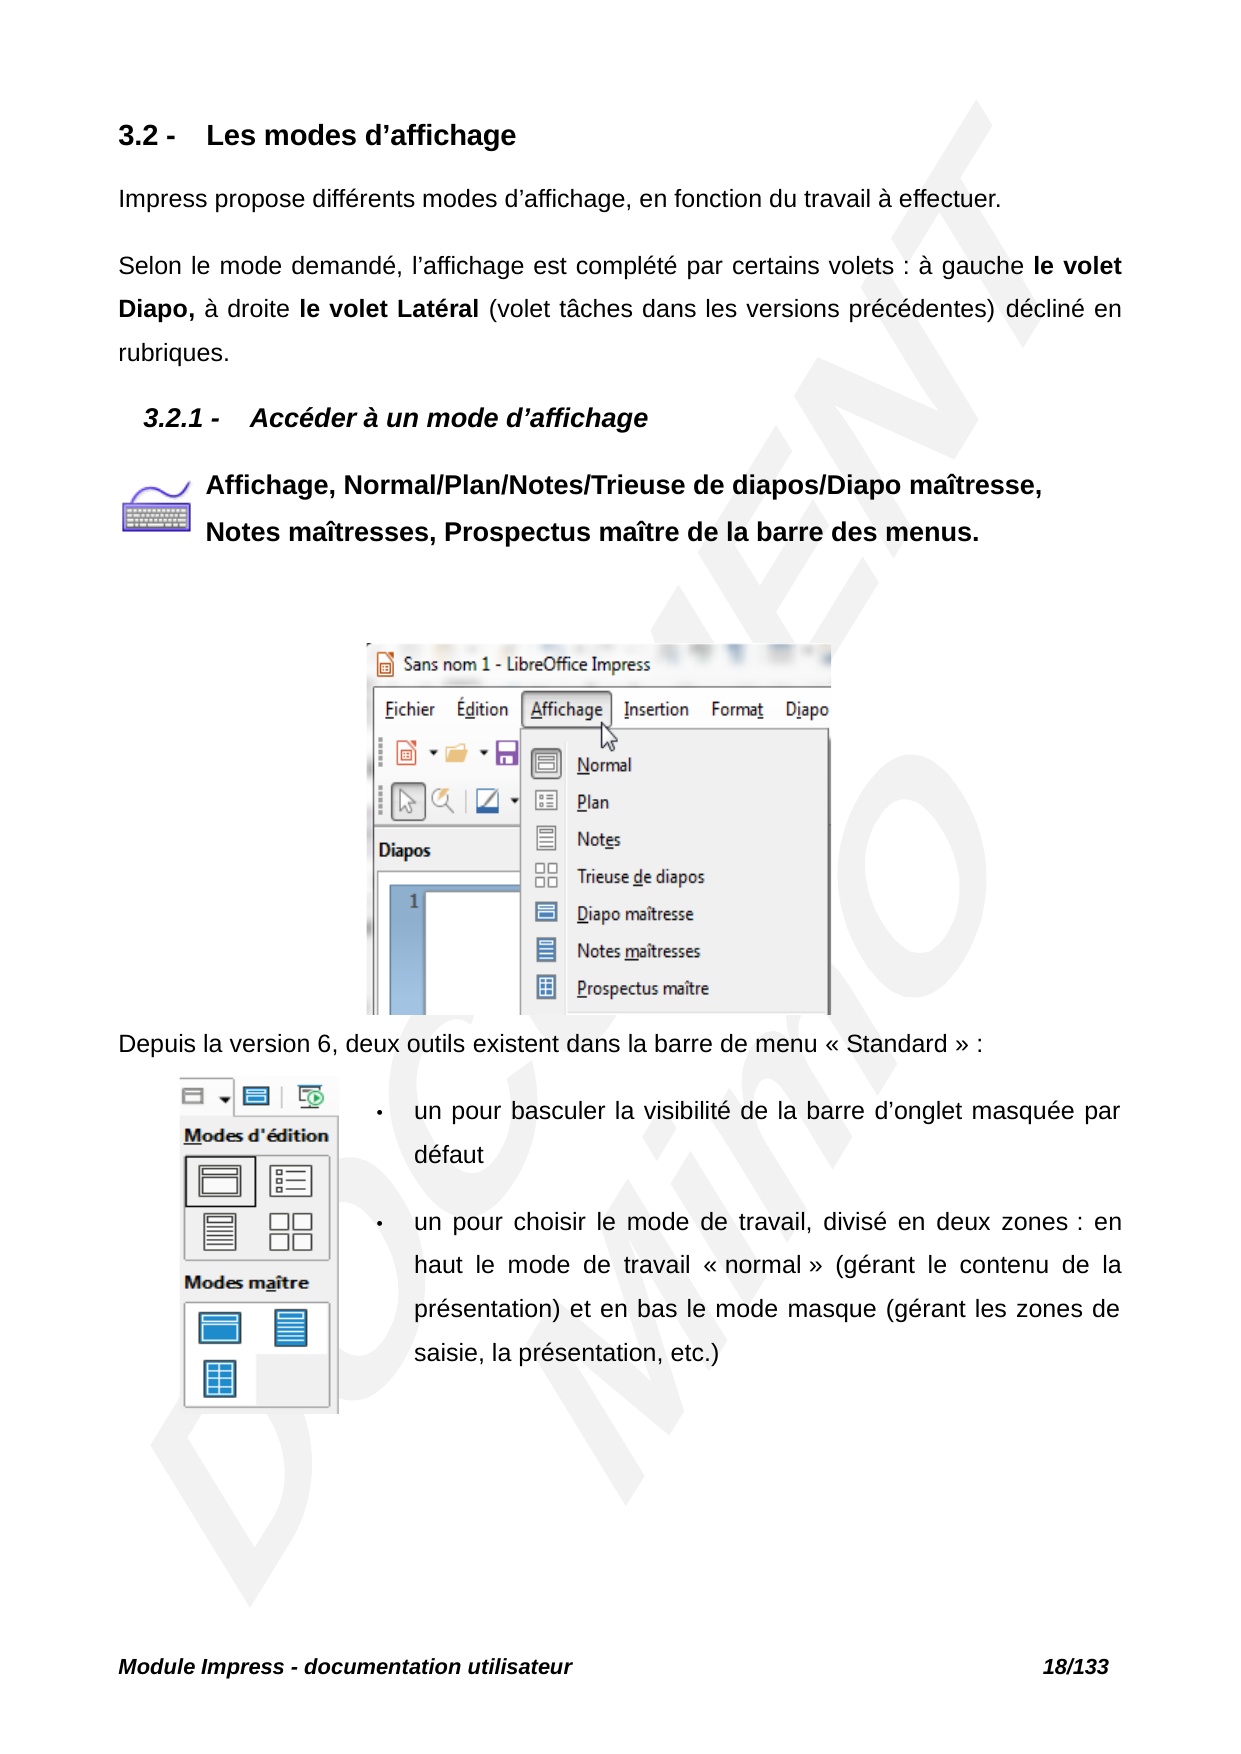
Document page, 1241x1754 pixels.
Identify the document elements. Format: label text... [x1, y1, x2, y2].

picture [179, 1076, 339, 1414]
picture [118, 470, 194, 546]
text Depuis la version 6, deux outils existent dans la barre de menu « Standard » : [118, 656, 1122, 1058]
list un pour basculer la visibilité de la barre d’onglet masquée par défaut [339, 1096, 1122, 1169]
list un pour choisir le mode de travail, divisé en deux zones : en haut le mode de travail « normal » (gérant le contenu de la présentation) et en bas le mode masque (gérant les zones de saisie, la présentation, etc.) [339, 1207, 1122, 1367]
list [156, 1096, 179, 1169]
picture [366, 643, 832, 1015]
subtitle Les modes d’affichage [118, 118, 1122, 152]
text Impress propose différents modes d’affichage, en fonction du travail à effectuer. [118, 183, 1122, 212]
text Selon le mode demandé, l’affichage est complété par certains volets : à gauche le volet Diapo, à droite le volet Latéral (volet tâches dans les versions précédentes) décliné en rubriques. [118, 251, 1122, 367]
text Affichage, Normal/Plan/Notes/Trieuse de diapos/Diapo maîtresse, Notes maîtresses, Prospectus maître de la barre des menus. [118, 469, 1122, 547]
subtitle Accéder à un mode d’affichage [143, 402, 1122, 433]
